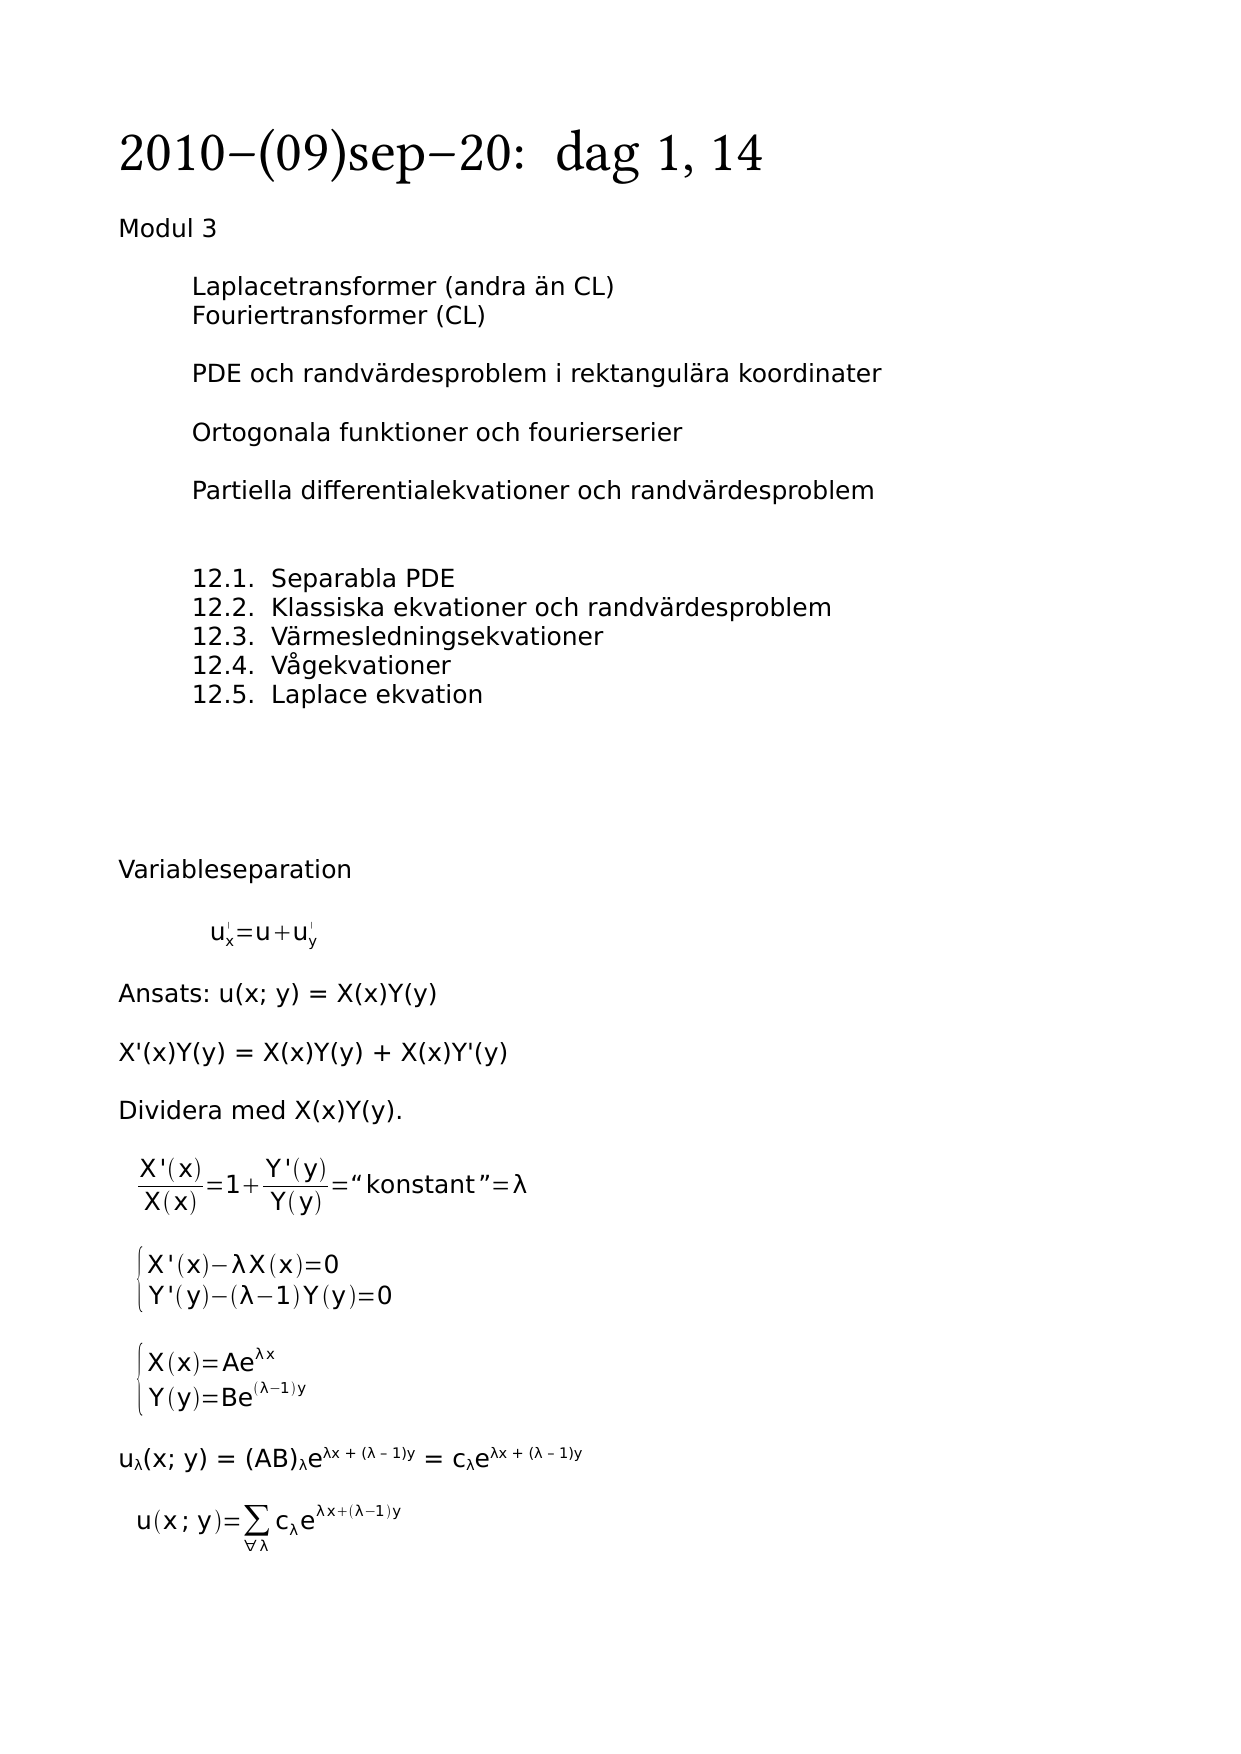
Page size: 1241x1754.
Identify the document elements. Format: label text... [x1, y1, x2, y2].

text Partiella differentialekvationer och randvärdesproblem [118, 476, 1122, 506]
text 12.4. Vågekvationer [118, 651, 1122, 681]
text uλ(x; y) = (AB)λeλx + (λ – 1)y = cλeλx + (λ – 1)y [118, 1444, 1122, 1474]
text Dividera med X(x)Y(y). [118, 1096, 1122, 1125]
text X'(x)Y(y) = X(x)Y(y) + X(x)Y'(y) [118, 1038, 1122, 1067]
text PDE och randvärdesproblem i rektangulära koordinater [118, 360, 1122, 389]
text Laplacetransformer (andra än CL) [118, 272, 1122, 301]
text 12.3. Värmesledningsekvationer [118, 622, 1122, 651]
text 12.1. Separabla PDE [118, 564, 1122, 593]
text 12.2. Klassiska ekvationer och randvärdesproblem [118, 593, 1122, 622]
text Modul 3 [118, 214, 1122, 243]
text Fouriertransformer (CL) [118, 301, 1122, 331]
text 12.5. Laplace ekvation [118, 681, 1122, 710]
text Ortogonala funktioner och fourierserier [118, 418, 1122, 447]
text Ansats: u(x; y) = X(x)Y(y) [118, 979, 1122, 1008]
text 2010–(09)sep–20: dag 1, 14 [118, 118, 1122, 185]
text Variableseparation [118, 856, 1122, 885]
